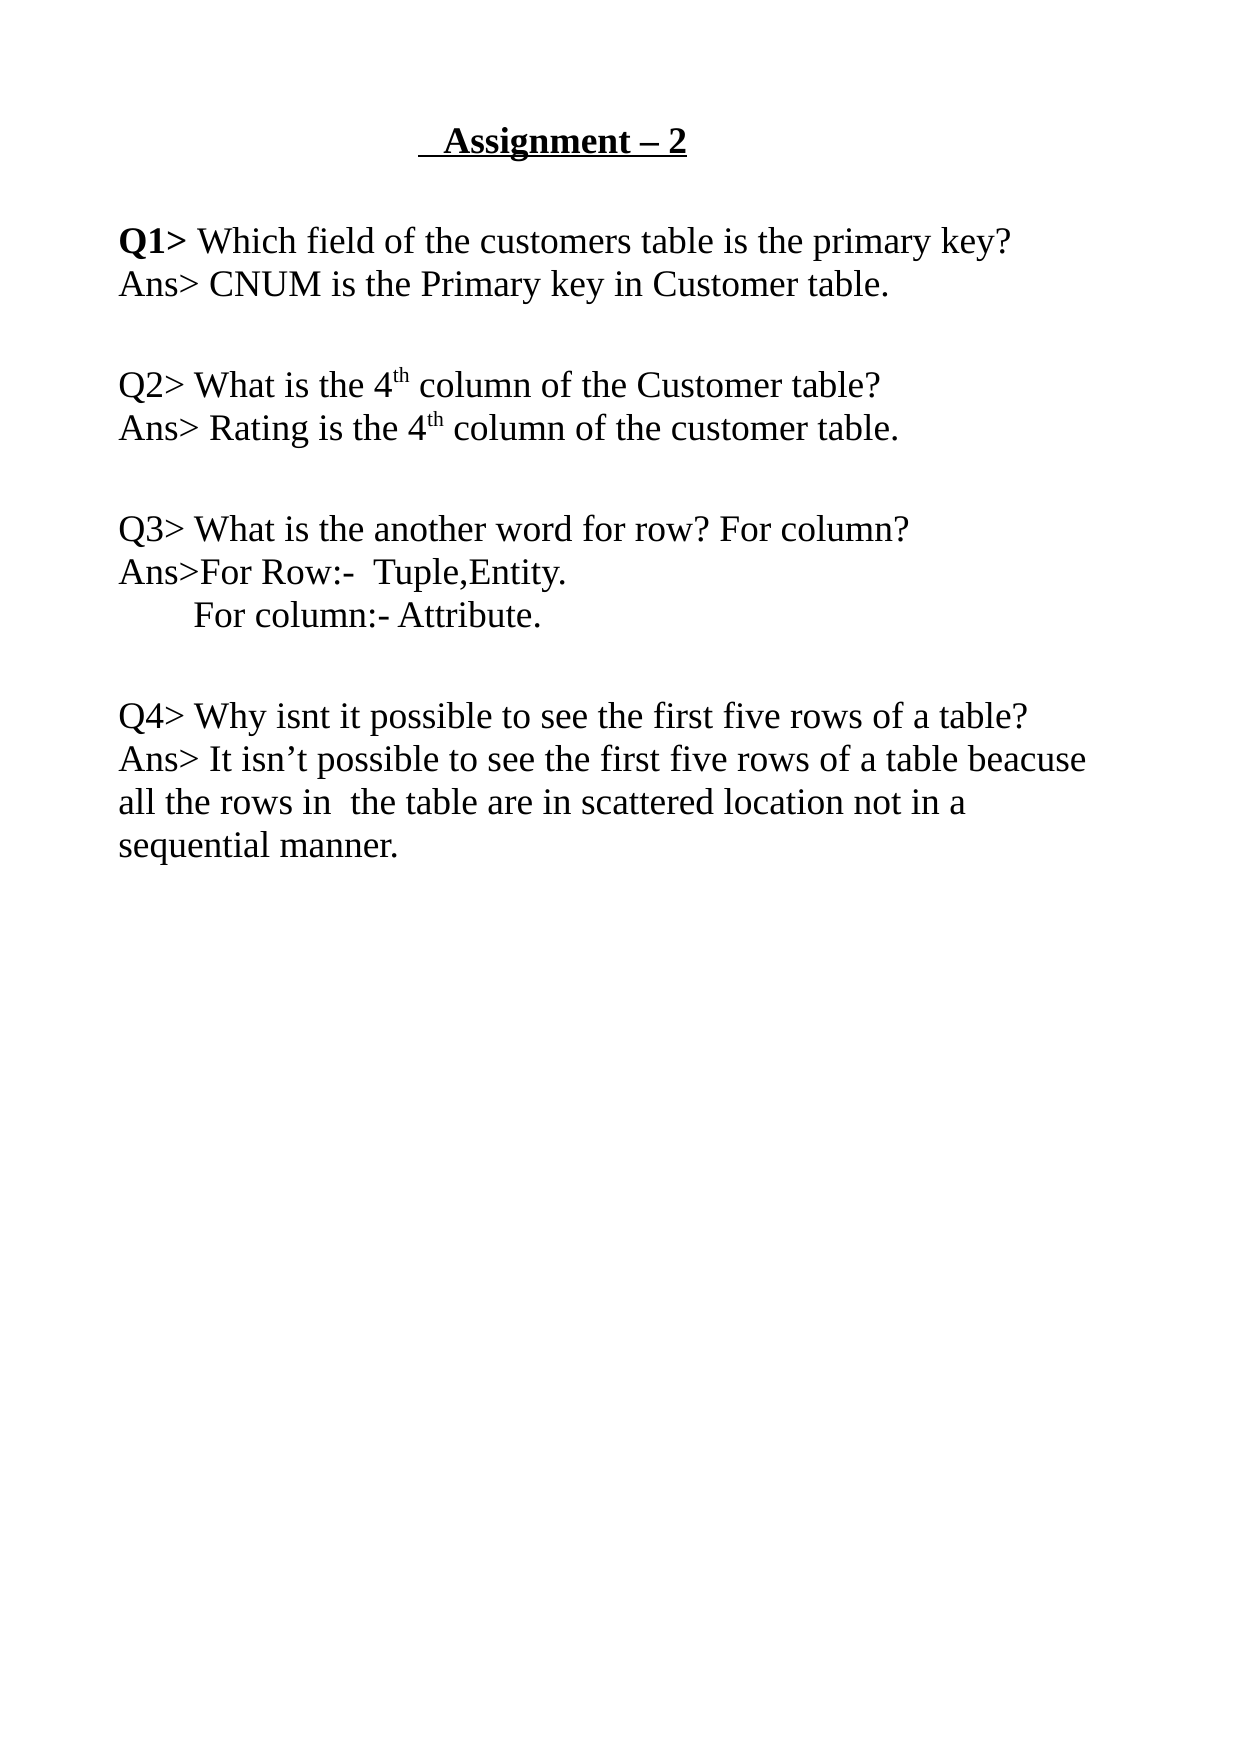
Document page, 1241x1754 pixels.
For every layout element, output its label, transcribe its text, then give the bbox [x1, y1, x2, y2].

text Q2> What is the 4th column of the Customer table? [118, 362, 1122, 406]
text Assignment – 2 [118, 118, 1122, 161]
text For column:- Attribute. [118, 592, 1122, 636]
text Ans>For Row:- Tuple,Entity. [118, 549, 1122, 592]
text Ans> Rating is the 4th column of the customer table. [118, 406, 1122, 449]
text Q1> Which field of the customers table is the primary key? [118, 219, 1122, 262]
text Ans> CNUM is the Primary key in Customer table. [118, 262, 1122, 305]
text Q3> What is the another word for row? For column? [118, 506, 1122, 549]
text Q4> Why isnt it possible to see the first five rows of a table? [118, 693, 1122, 736]
text Ans> It isn’t possible to see the first five rows of a table beacuse all the rows in the table are in scattered location not in a sequential manner. [118, 736, 1122, 866]
